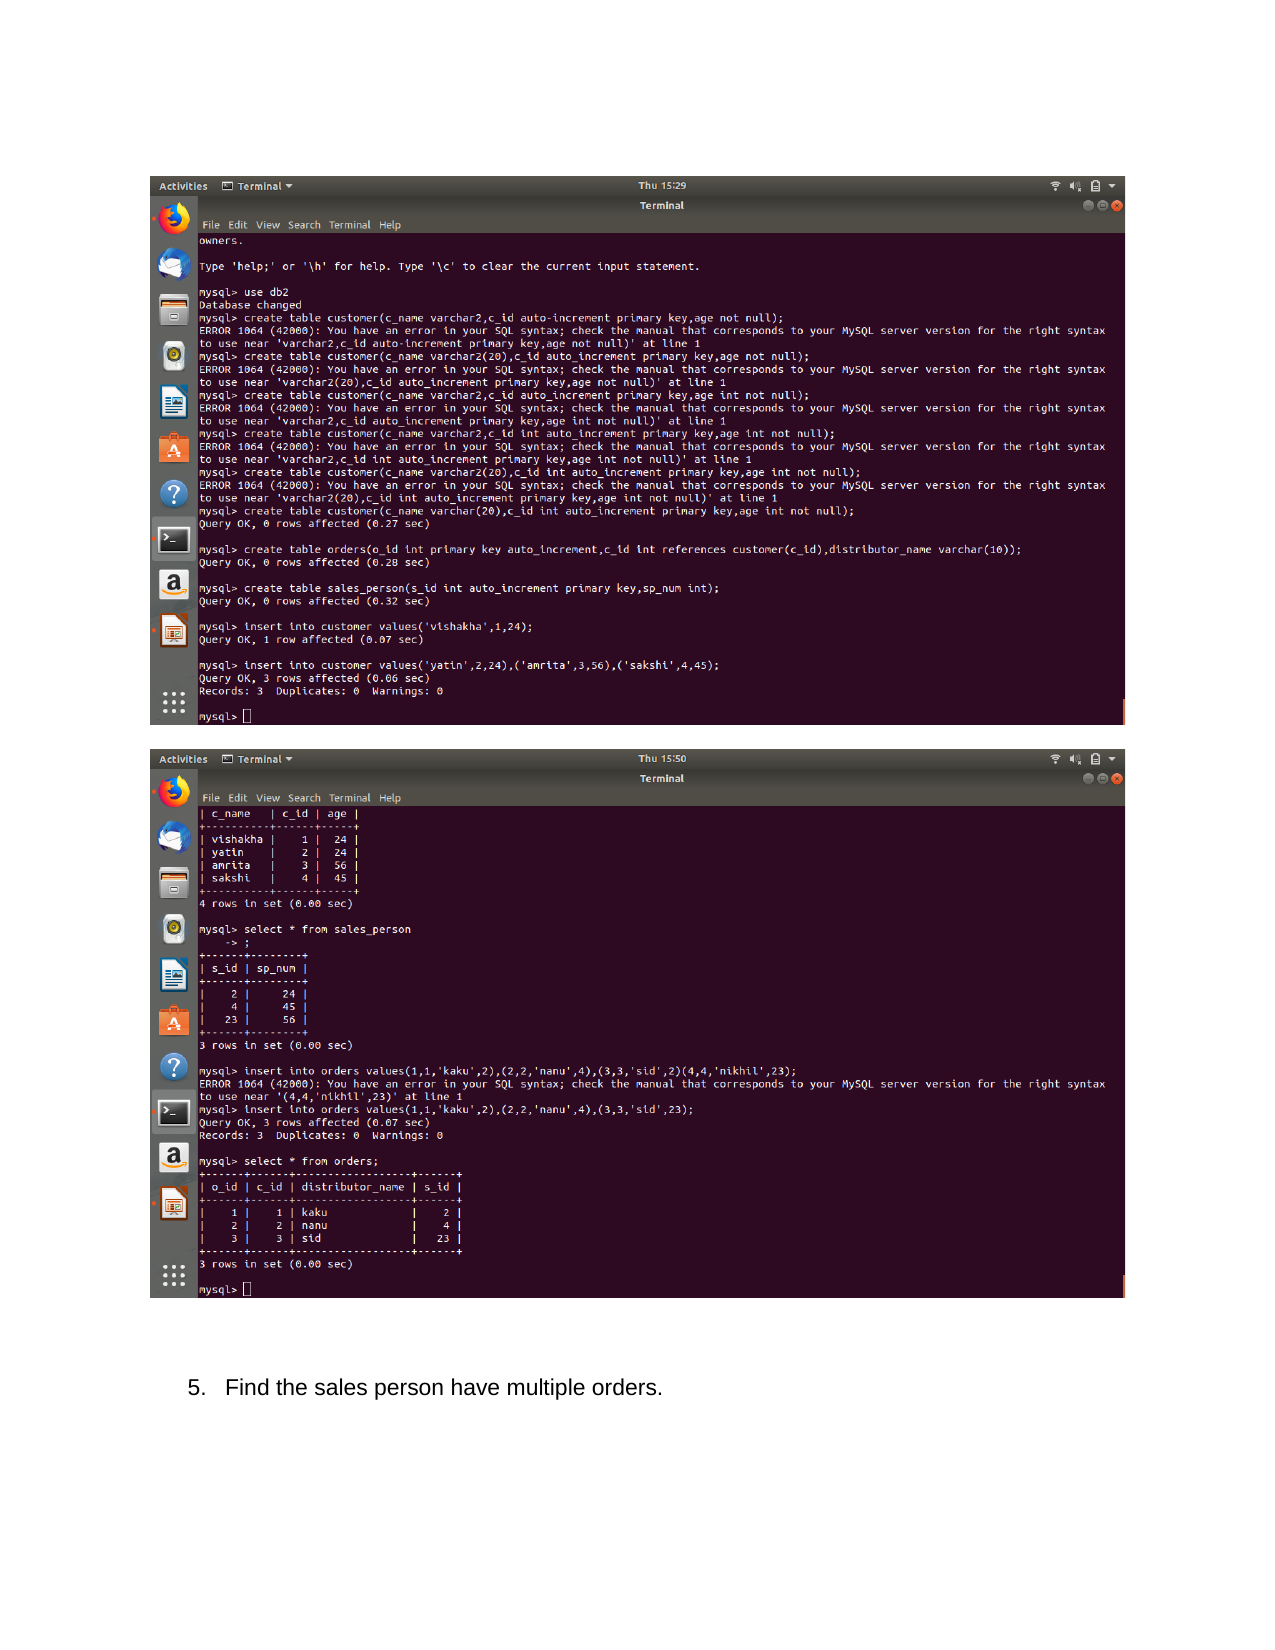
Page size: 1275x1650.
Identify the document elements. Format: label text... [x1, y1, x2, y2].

list Find the sales person have multiple orders. [187, 1373, 1125, 1400]
picture [150, 749, 1125, 1298]
picture [150, 176, 1125, 725]
